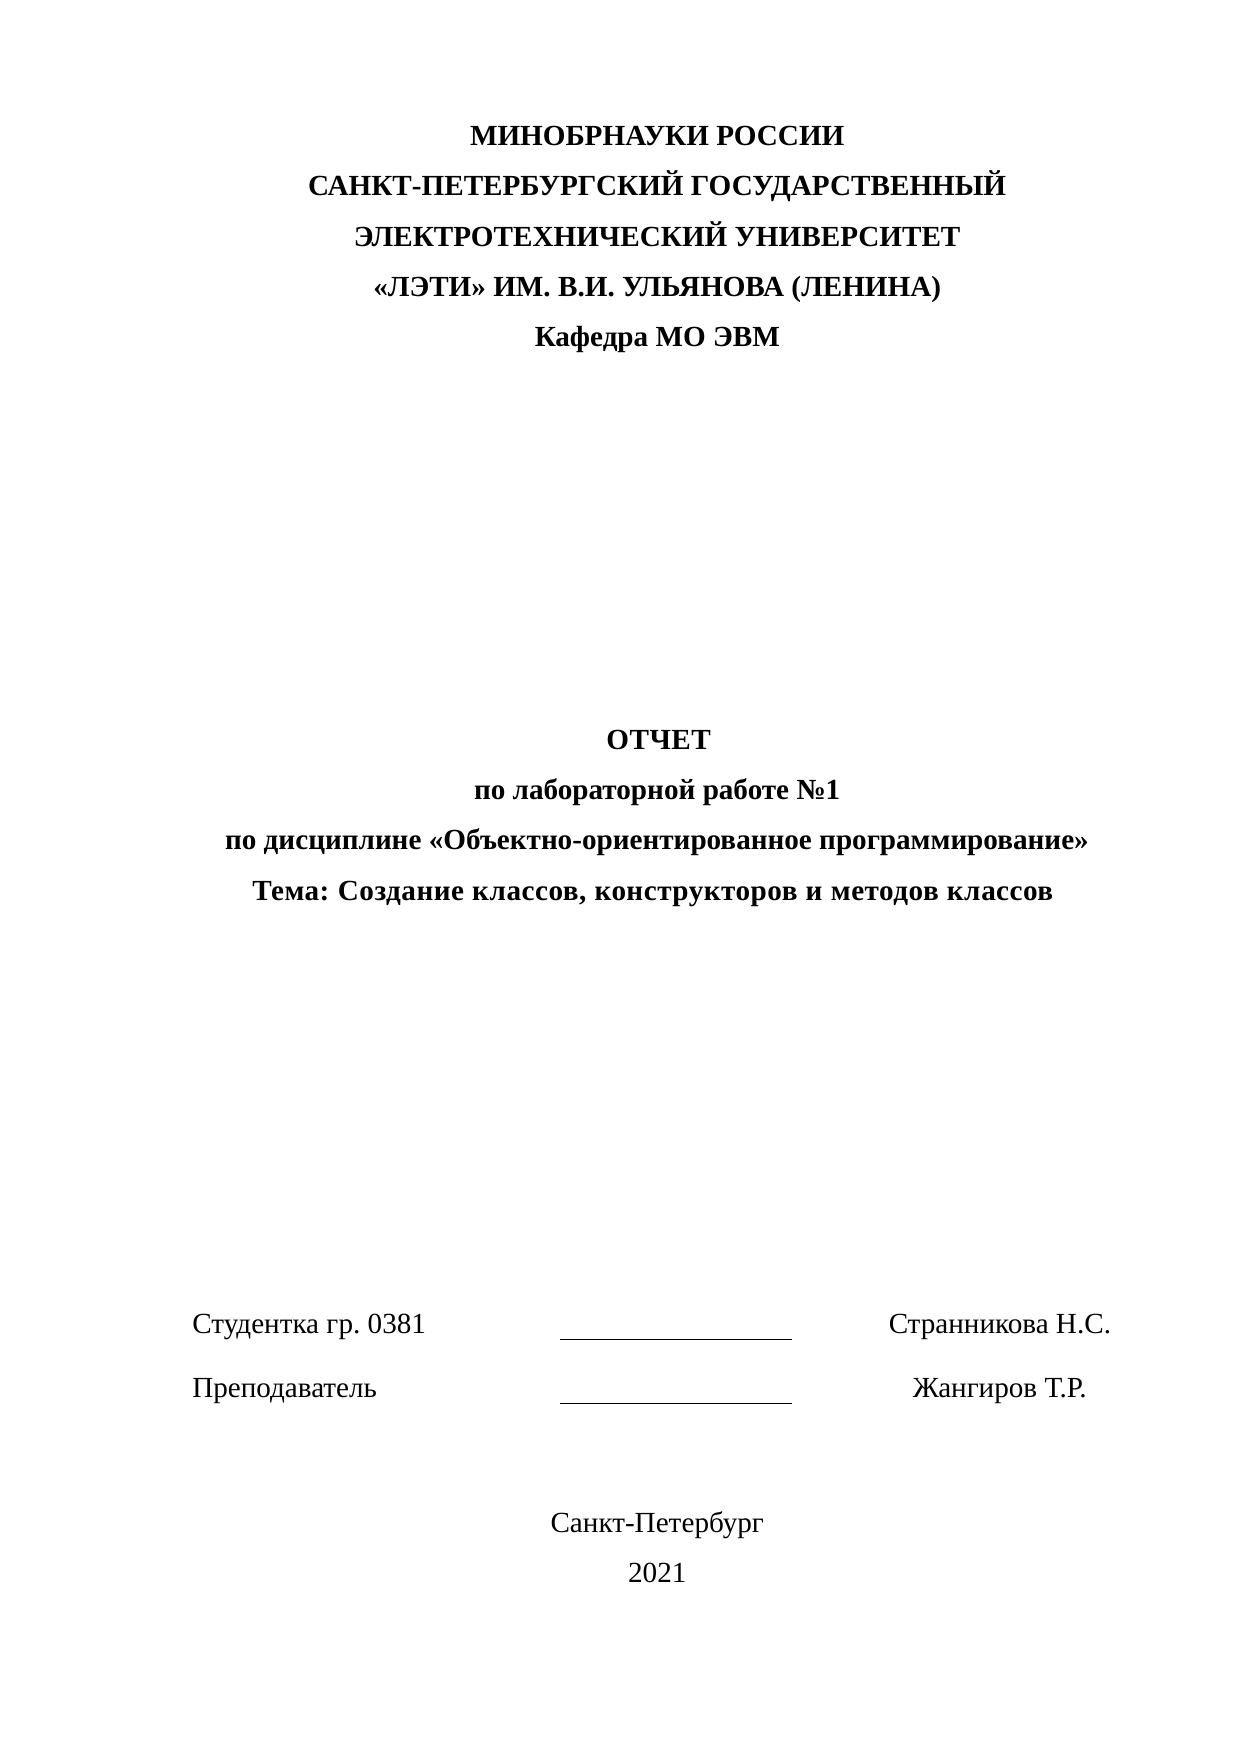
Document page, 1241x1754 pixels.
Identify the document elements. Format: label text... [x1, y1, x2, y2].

text «ЛЭТИ» им. В.И. Ульянова (Ленина) [118, 269, 1122, 303]
text Тема: Создание классов, конструкторов и методов классов [118, 873, 1122, 906]
text Санкт-Петербург [118, 1505, 1122, 1538]
table_header [560, 1275, 792, 1339]
text отчет [118, 722, 1122, 755]
table_header Студентка гр. 0381 [107, 1275, 560, 1339]
text 2021 [118, 1555, 1122, 1589]
text электротехнический университет [118, 219, 1122, 252]
text МИНОБРНАУКИ РОССИИ [118, 118, 1122, 152]
table_header Странникова Н.С. [792, 1275, 1133, 1339]
text по дисциплине «Объектно-ориентированное программирование» [118, 822, 1122, 856]
text Санкт-Петербургский государственный [118, 168, 1122, 202]
text по лабораторной работе №1 [118, 772, 1122, 806]
table_cell [560, 1340, 792, 1403]
table_cell Преподаватель [107, 1339, 560, 1403]
table_cell Жангиров Т.Р. [792, 1339, 1133, 1403]
text Кафедра МО ЭВМ [118, 319, 1122, 353]
